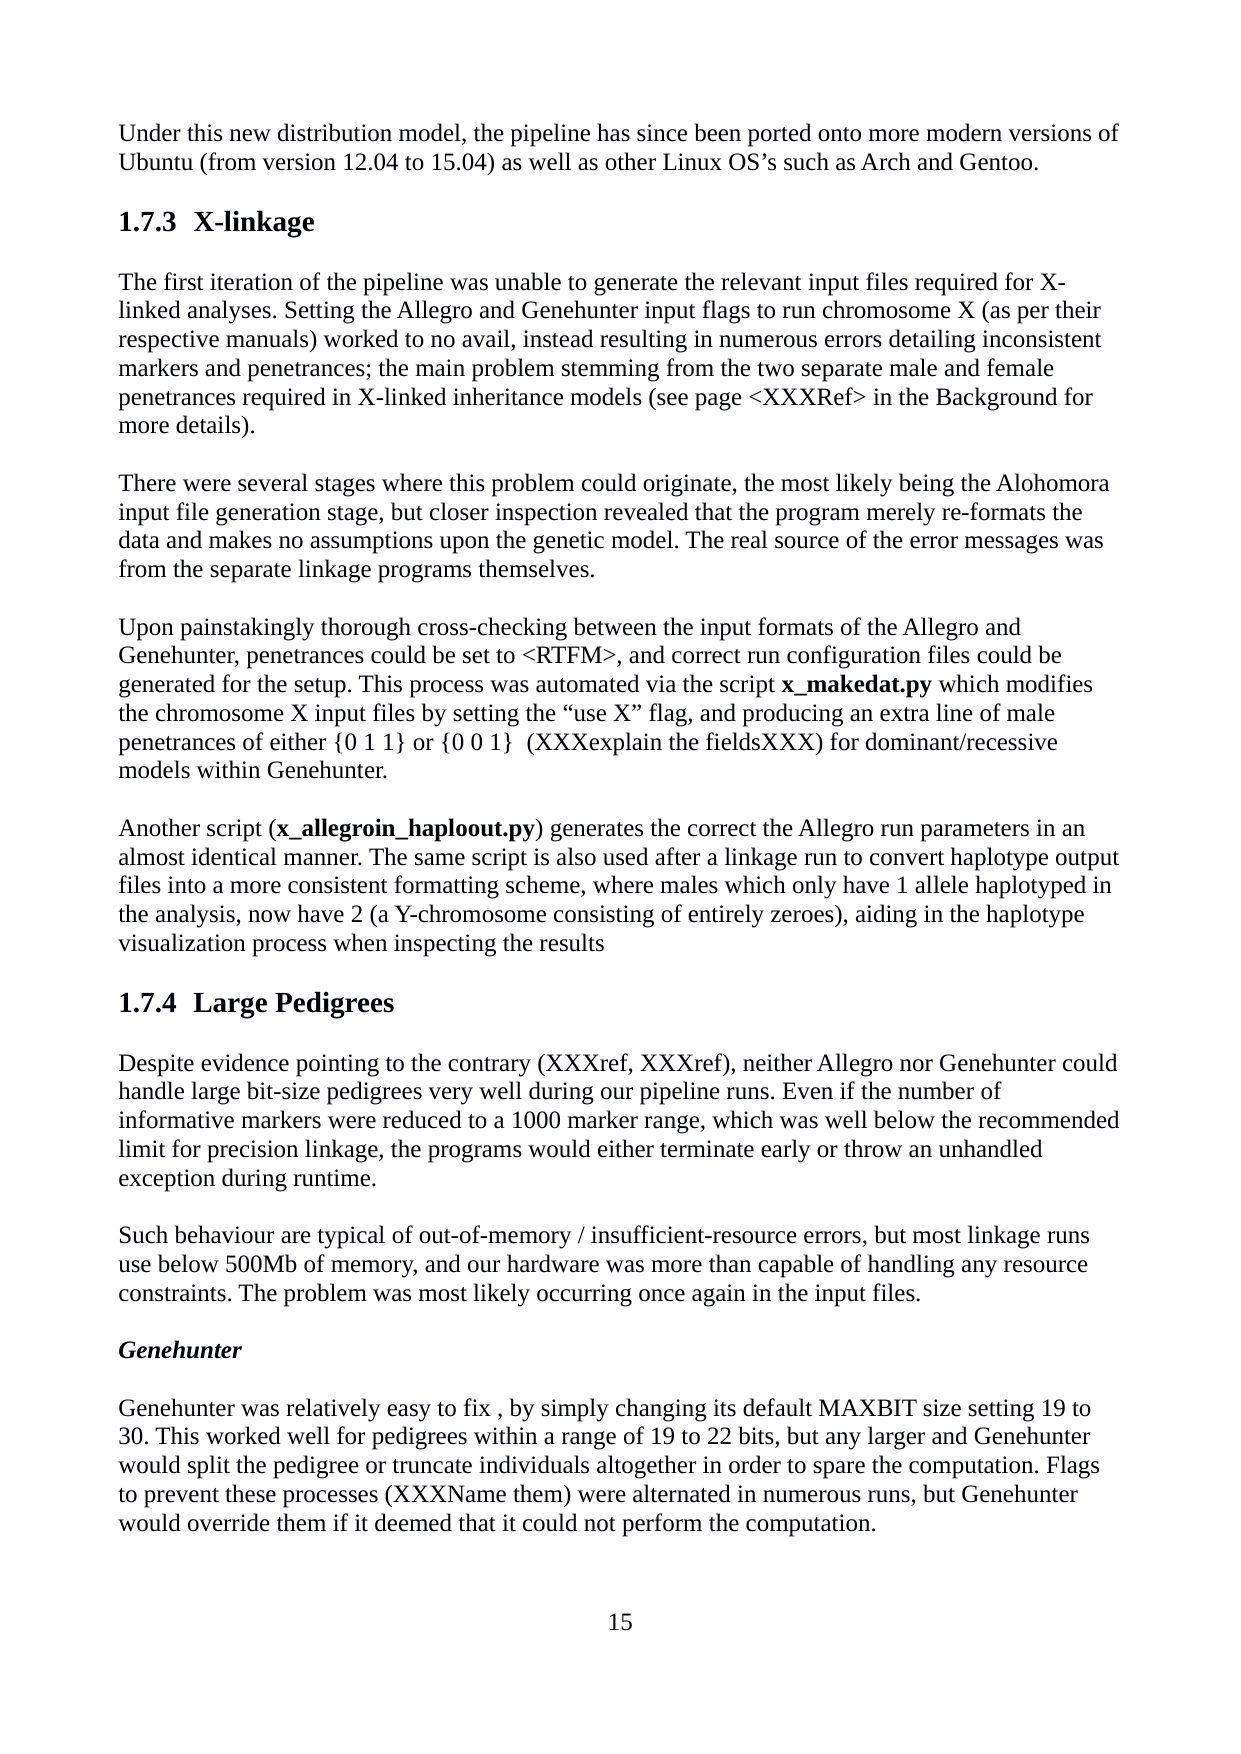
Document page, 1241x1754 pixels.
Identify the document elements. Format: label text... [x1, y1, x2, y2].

text There were several stages where this problem could originate, the most likely being the Alohomora input file generation stage, but closer inspection revealed that the program merely re-formats the data and makes no assumptions upon the genetic model. The real source of the error messages was from the separate linkage programs themselves. [118, 468, 1122, 583]
subtitle Genehunter [118, 1335, 1122, 1364]
subtitle X-linkage [118, 204, 1122, 238]
text Such behaviour are typical of out-of-memory / insufficient-resource errors, but most linkage runs use below 500Mb of memory, and our hardware was more than capable of handling any resource constraints. The problem was most likely occurring once again in the input files. [118, 1220, 1122, 1306]
text Another script (x_allegroin_haploout.py) generates the correct the Allegro run parameters in an almost identical manner. The same script is also used after a linkage run to convert haplotype output files into a more consistent formatting scheme, where males which only have 1 allele haplotyped in the analysis, now have 2 (a Y-chromosome consisting of entirely zeroes), aiding in the haplotype visualization process when inspecting the results [118, 813, 1122, 957]
subtitle Large Pedigrees [118, 985, 1122, 1019]
text Under this new distribution model, the pipeline has since been ported onto more modern versions of Ubuntu (from version 12.04 to 15.04) as well as other Linux OS’s such as Arch and Gentoo. [118, 118, 1122, 176]
text Genehunter was relatively easy to fix , by simply changing its default MAXBIT size setting 19 to 30. This worked well for pedigrees within a range of 19 to 22 bits, but any larger and Genehunter would split the pedigree or truncate individuals altogether in order to spare the computation. Flags to prevent these processes (XXXName them) were alternated in numerous runs, but Genehunter would override them if it deemed that it could not perform the computation. [118, 1393, 1122, 1536]
text Upon painstakingly thorough cross-checking between the input formats of the Allegro and Genehunter, penetrances could be set to <RTFM>, and correct run configuration files could be generated for the setup. This process was automated via the script x_makedat.py which modifies the chromosome X input files by setting the “use X” flag, and producing an extra line of male penetrances of either {0 1 1} or {0 0 1} (XXXexplain the fieldsXXX) for dominant/recessive models within Genehunter. [118, 612, 1122, 784]
text The first iteration of the pipeline was unable to generate the relevant input files required for X-linked analyses. Setting the Allegro and Genehunter input flags to run chromosome X (as per their respective manuals) worked to no avail, instead resulting in numerous errors detailing inconsistent markers and penetrances; the main problem stemming from the two separate male and female penetrances required in X-linked inheritance models (see page <XXXRef> in the Background for more details). [118, 267, 1122, 439]
text Despite evidence pointing to the contrary (XXXref, XXXref), neither Allegro nor Genehunter could handle large bit-size pedigrees very well during our pipeline runs. Even if the number of informative markers were reduced to a 1000 marker range, which was well below the recommended limit for precision linkage, the programs would either terminate early or throw an unhandled exception during runtime. [118, 1048, 1122, 1191]
